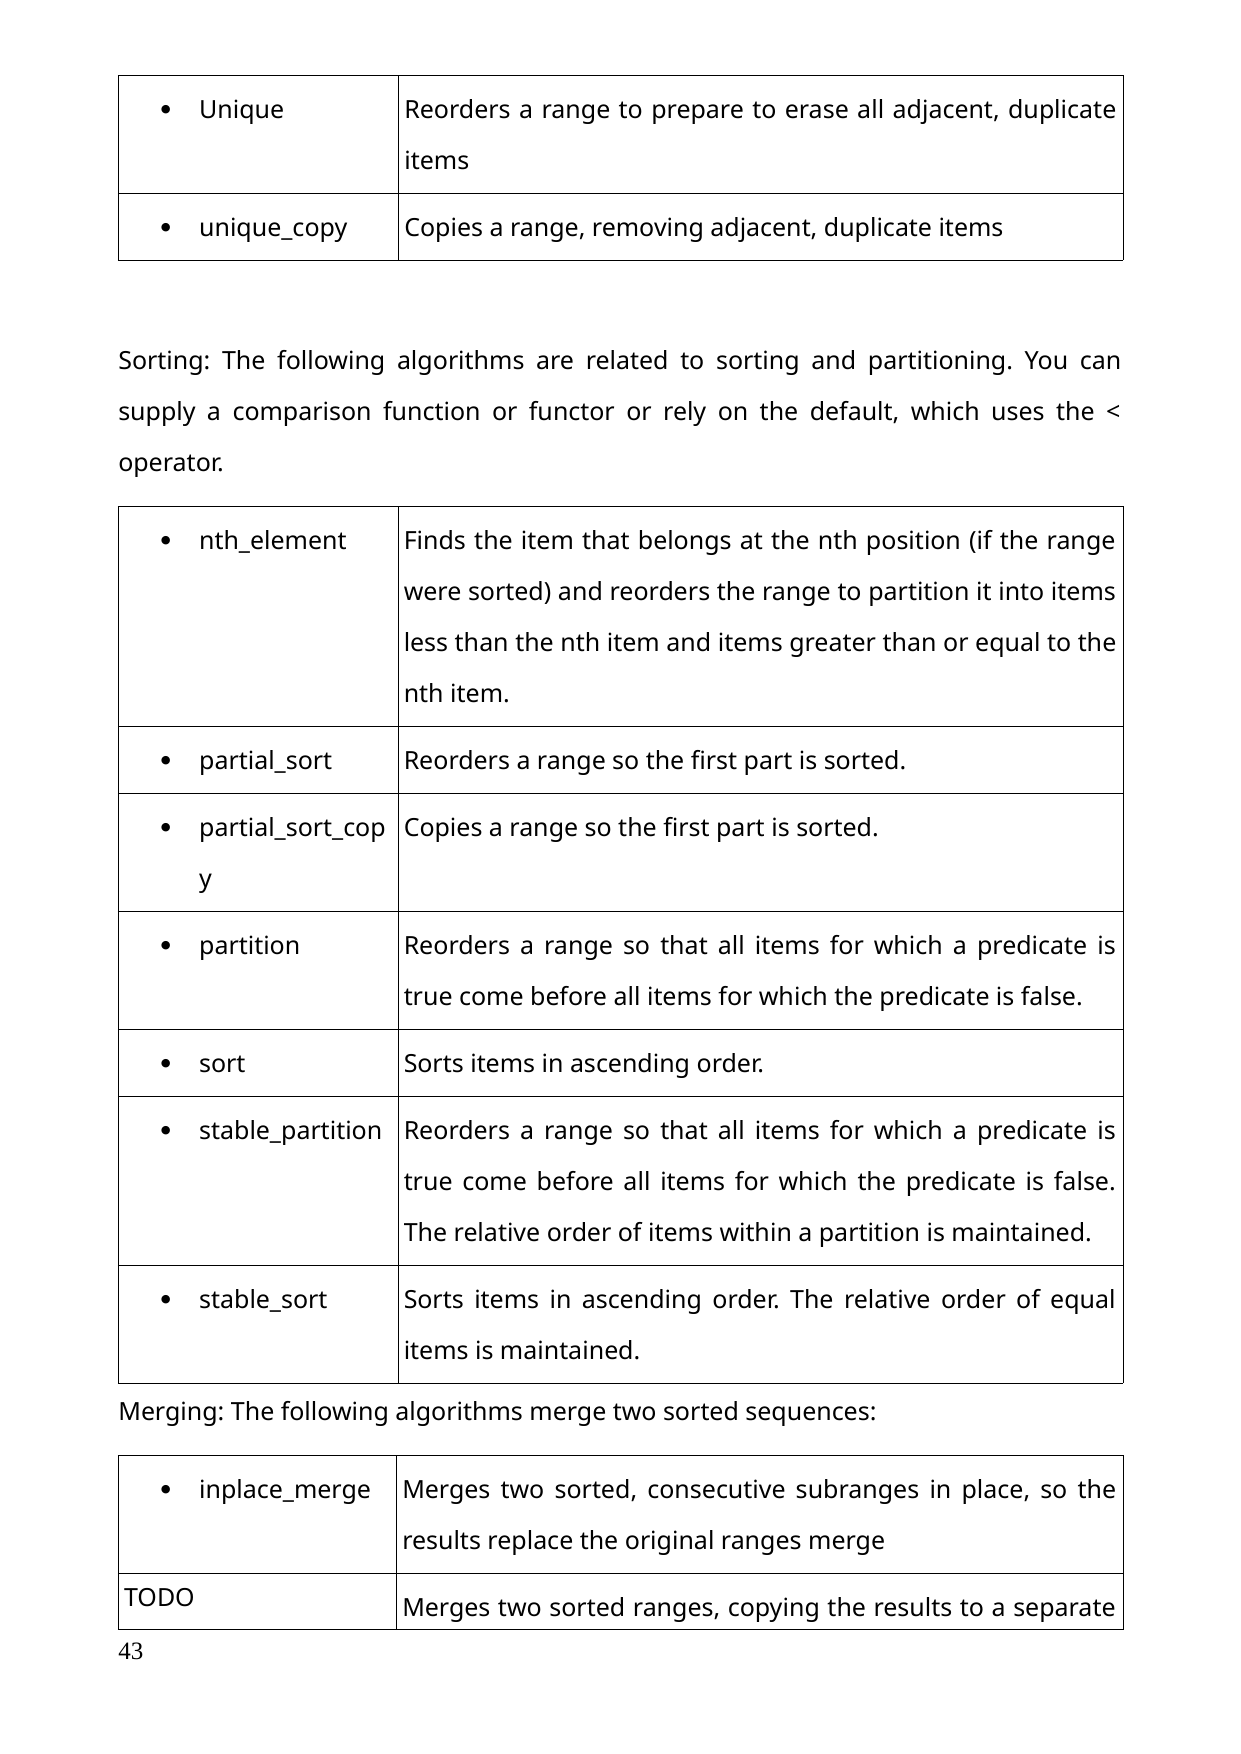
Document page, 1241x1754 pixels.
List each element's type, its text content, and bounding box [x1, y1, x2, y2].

table_header nth_element [119, 507, 398, 726]
table_cell Reorders a range so that all items for which a predicate is true come before all items for which the predicate is false. [399, 912, 1123, 1029]
table_cell Sorts items in ascending order. [399, 1030, 1123, 1096]
table_cell Sorts items in ascending order. The relative order of equal items is maintained. [399, 1266, 1123, 1383]
table_header inplace_merge [119, 1456, 396, 1573]
table_cell Merges two sorted ranges, copying the results to a separate [397, 1574, 1123, 1629]
table_cell partition [119, 912, 398, 1029]
table_cell partial_sort_copy [119, 794, 398, 911]
list Merging: The following algorithms merge two sorted sequences: [118, 1393, 1122, 1428]
table_cell Reorders a range so the first part is sorted. [399, 727, 1123, 793]
table_cell Reorders a range so that all items for which a predicate is true come before all items for which the predicate is false. The relative order of items within a partition is maintained. [399, 1097, 1123, 1265]
table_cell sort [119, 1030, 398, 1096]
table_header Finds the item that belongs at the nth position (if the range were sorted) and reorders the range to partition it into items less than the nth item and items greater than or equal to the nth item. [399, 507, 1123, 726]
table_cell unique_copy [119, 194, 398, 260]
table_cell partial_sort [119, 727, 398, 793]
table_cell Reorders a range to prepare to erase all adjacent, duplicate items [399, 76, 1123, 193]
table_header Merges two sorted, consecutive subranges in place, so the results replace the original ranges merge [397, 1456, 1123, 1573]
list Sorting: The following algorithms are related to sorting and partitioning. You can supply a comparison function or functor or rely on the default, which uses the < operator. [118, 343, 1122, 479]
table_cell stable_sort [119, 1266, 398, 1383]
table_cell TODO [119, 1574, 396, 1629]
table_cell stable_partition [119, 1097, 398, 1265]
table_cell Unique [119, 76, 398, 193]
table_cell Copies a range, removing adjacent, duplicate items [399, 194, 1123, 260]
table_cell Copies a range so the first part is sorted. [399, 794, 1123, 911]
